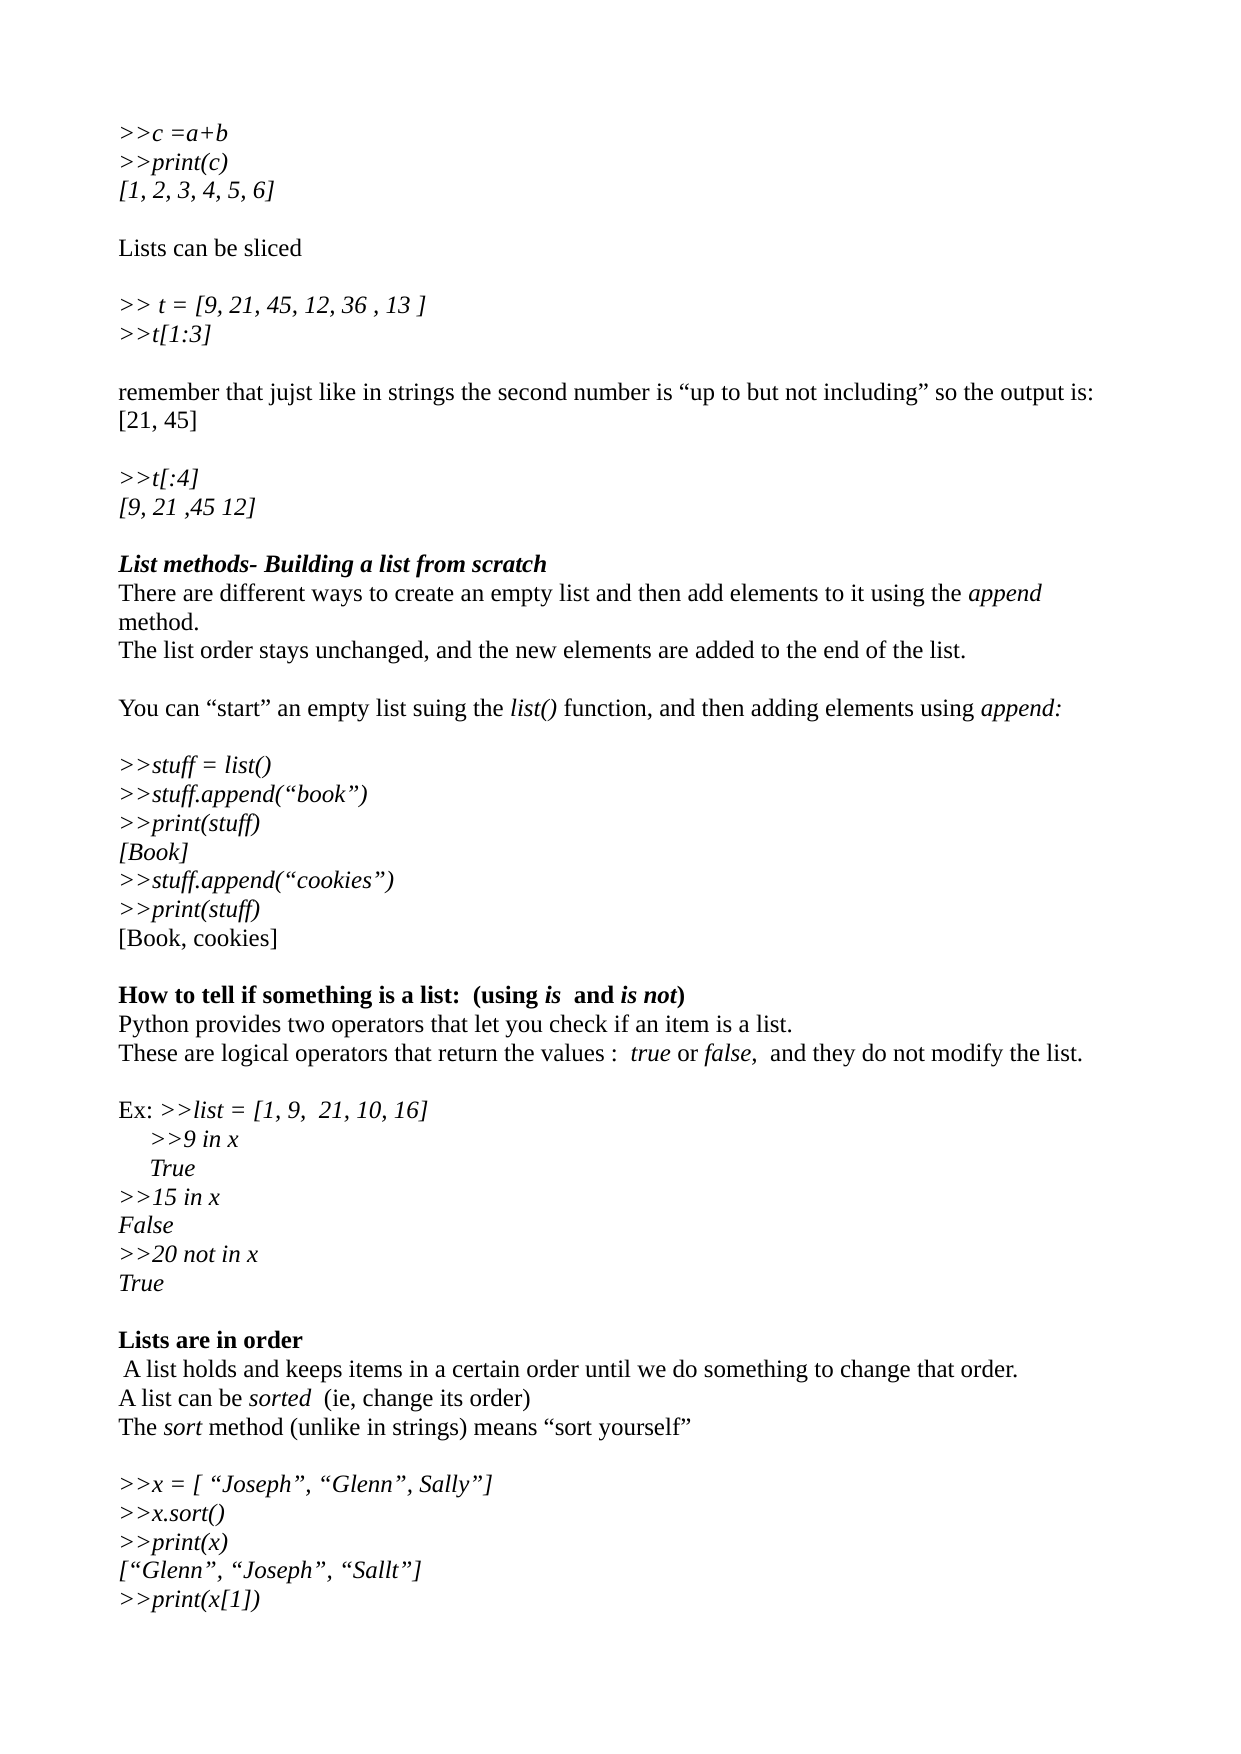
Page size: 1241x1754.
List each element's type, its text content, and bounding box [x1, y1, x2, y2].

text The list order stays unchanged, and the new elements are added to the end of the list. [118, 636, 1122, 664]
text >>c =a+b [118, 118, 1122, 147]
text [Book] [118, 837, 1122, 866]
text >>stuff.append(“cookies”) [118, 866, 1122, 894]
text False [118, 1211, 1122, 1239]
text A list can be sorted (ie, change its order) [118, 1383, 1122, 1412]
text >>print(c) [118, 147, 1122, 176]
text >>t[1:3] [118, 319, 1122, 348]
text These are logical operators that return the values : true or false, and they do not modify the list. [118, 1038, 1122, 1067]
text List methods- Building a list from scratch [118, 549, 1122, 578]
text [21, 45] [118, 406, 1122, 434]
text >>9 in x [118, 1124, 1122, 1153]
text True [118, 1268, 1122, 1297]
text >>t[:4] [118, 463, 1122, 492]
text >>print(x) [118, 1527, 1122, 1556]
text >>x.sort() [118, 1498, 1122, 1527]
text There are different ways to create an empty list and then add elements to it using the append method. [118, 578, 1122, 636]
text >> t = [9, 21, 45, 12, 36 , 13 ] [118, 291, 1122, 319]
text A list holds and keeps items in a certain order until we do something to change that order. [118, 1354, 1122, 1383]
text >>x = [ “Joseph”, “Glenn”, Sally”] [118, 1469, 1122, 1498]
text >>stuff = list() [118, 751, 1122, 779]
text Lists can be sliced [118, 233, 1122, 262]
text Lists are in order [118, 1326, 1122, 1354]
text The sort method (unlike in strings) means “sort yourself” [118, 1412, 1122, 1441]
text >>print(stuff) [118, 808, 1122, 837]
text Ex: >>list = [1, 9, 21, 10, 16] [118, 1096, 1122, 1124]
text >>20 not in x [118, 1239, 1122, 1268]
text [1, 2, 3, 4, 5, 6] [118, 176, 1122, 204]
text Python provides two operators that let you check if an item is a list. [118, 1009, 1122, 1038]
text >>print(x[1]) [118, 1584, 1122, 1613]
text remember that jujst like in strings the second number is “up to but not including” so the output is: [118, 377, 1122, 406]
text [9, 21 ,45 12] [118, 492, 1122, 521]
text You can “start” an empty list suing the list() function, and then adding elements using append: [118, 693, 1122, 722]
text True [118, 1153, 1122, 1182]
text >>15 in x [118, 1182, 1122, 1211]
text >>print(stuff) [118, 894, 1122, 923]
text How to tell if something is a list: (using is and is not) [118, 981, 1122, 1009]
text [“Glenn”, “Joseph”, “Sallt”] [118, 1556, 1122, 1584]
text >>stuff.append(“book”) [118, 779, 1122, 808]
text [Book, cookies] [118, 923, 1122, 952]
